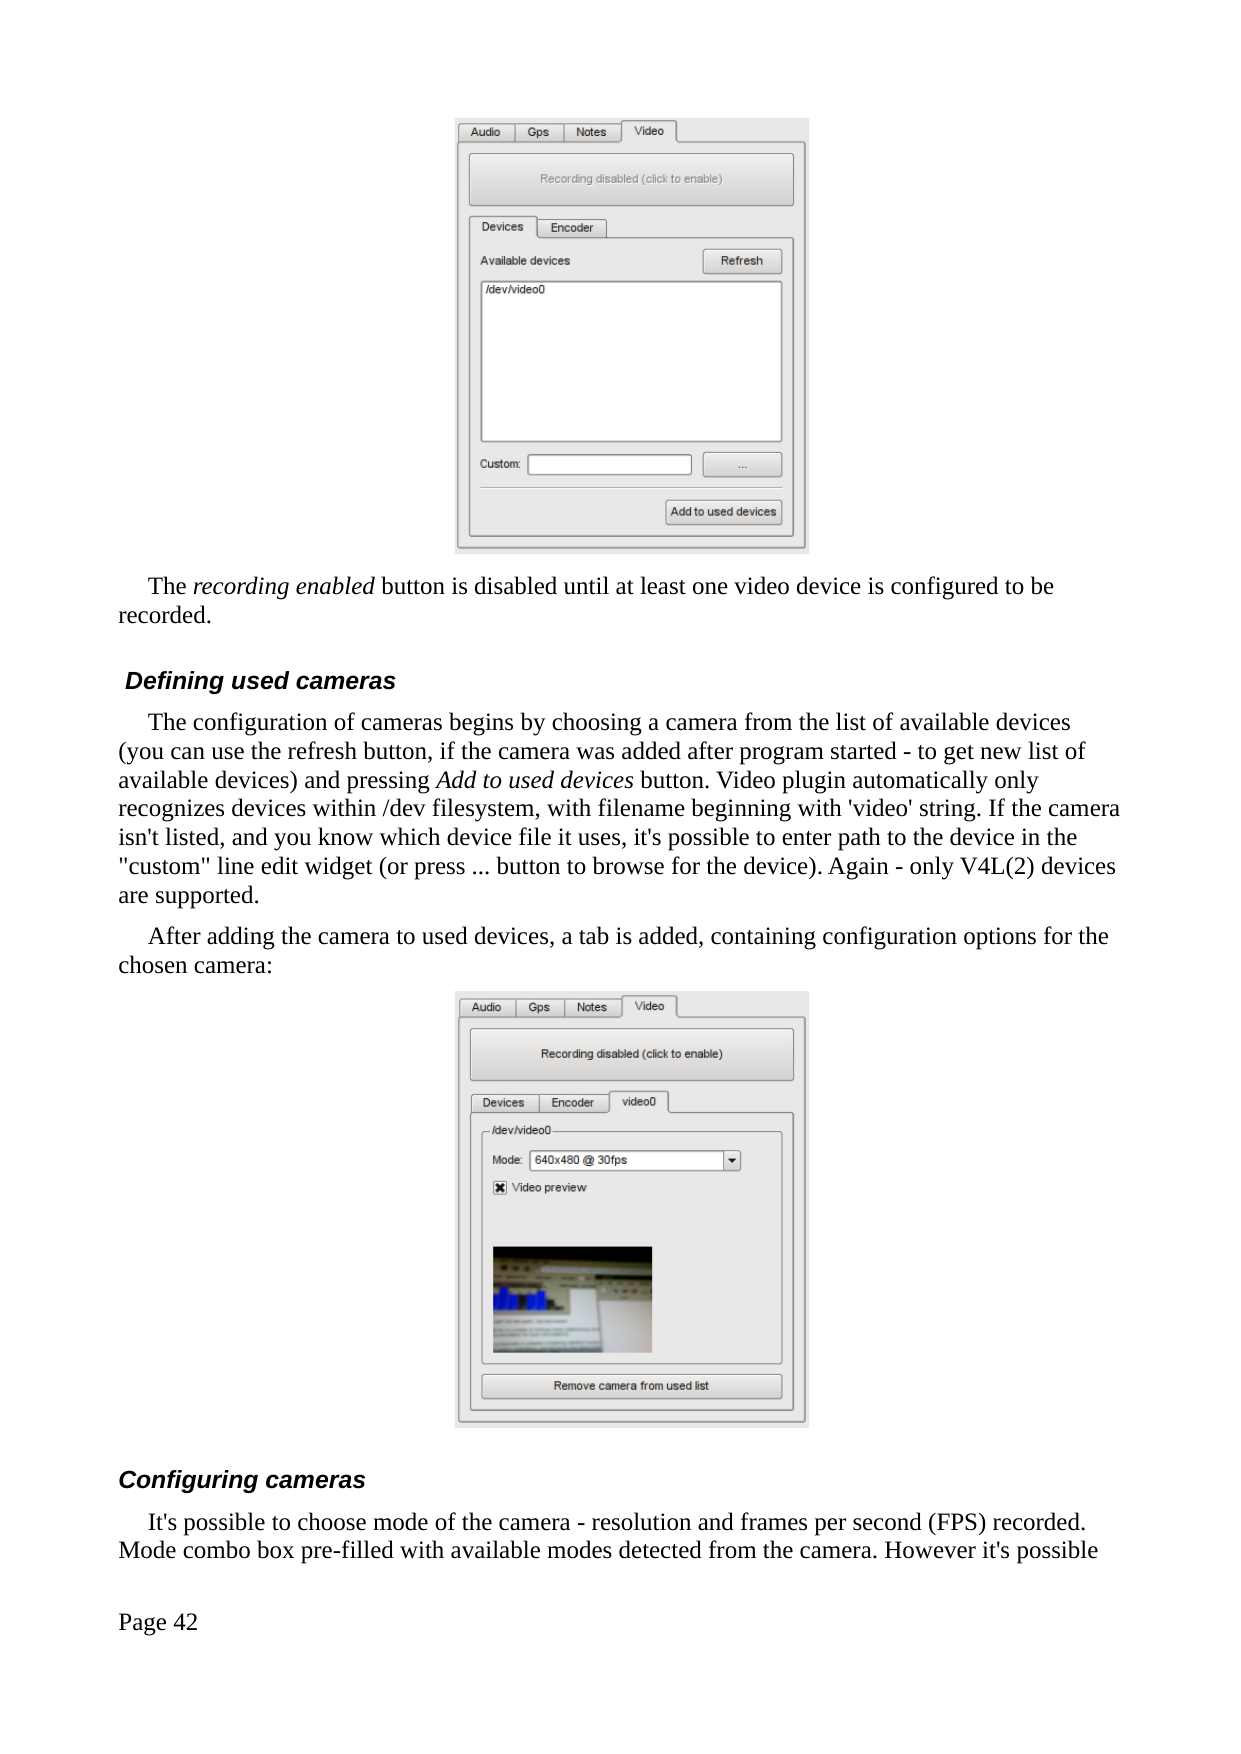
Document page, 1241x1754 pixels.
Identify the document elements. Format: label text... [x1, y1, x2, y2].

text The recording enabled button is disabled until at least one video device is configured to be recorded. [118, 571, 1122, 629]
text It's possible to choose mode of the camera - resolution and frames per second (FPS) recorded. Mode combo box pre-filled with available modes detected from the camera. However it's possible [118, 1507, 1122, 1564]
picture [454, 118, 809, 554]
text After adding the camera to used devices, a tab is added, containing configuration options for the chosen camera: [118, 921, 1122, 978]
subtitle Configuring cameras [118, 1466, 1122, 1494]
text The configuration of cameras begins by choosing a camera from the list of available devices (you can use the refresh button, if the camera was added after program started - to get new list of available devices) and pressing Add to used devices button. Video plugin automatically only recognizes devices within /dev filesystem, with filename beginning with 'video' string. If the camera isn't listed, and you know which device file it uses, it's possible to enter path to the device in the "custom" line edit widget (or press ... button to browse for the device). Again - only V4L(2) devices are supported. [118, 707, 1122, 908]
subtitle Defining used cameras [118, 666, 1122, 695]
picture [454, 991, 809, 1428]
